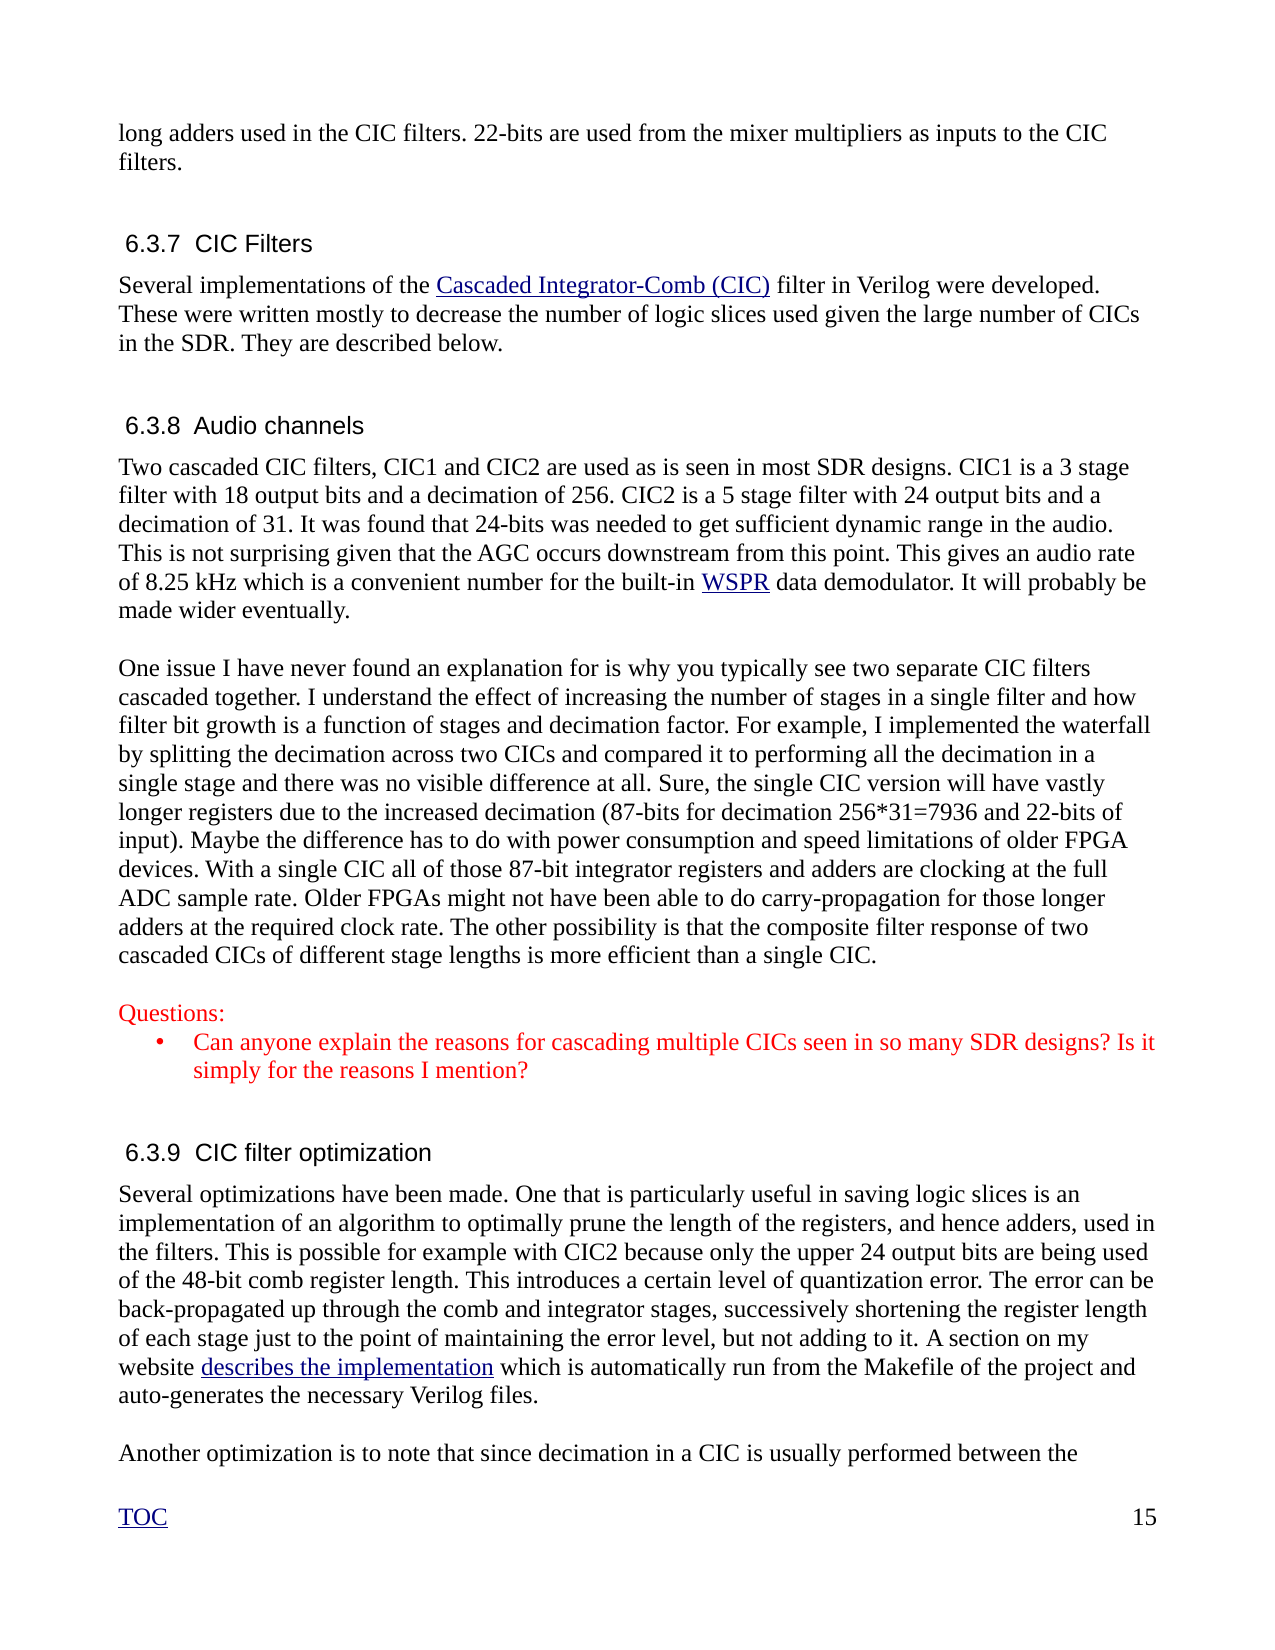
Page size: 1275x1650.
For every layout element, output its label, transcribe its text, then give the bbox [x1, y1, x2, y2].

text Several implementations of the Cascaded Integrator-Comb (CIC) filter in Verilog were developed. These were written mostly to decrease the number of logic slices used given the large number of CICs in the SDR. They are described below. [118, 271, 1157, 357]
text One issue I have never found an explanation for is why you typically see two separate CIC filters cascaded together. I understand the effect of increasing the number of stages in a single filter and how filter bit growth is a function of stages and decimation factor. For example, I implemented the waterfall by splitting the decimation across two CICs and compared it to performing all the decimation in a single stage and there was no visible difference at all. Sure, the single CIC version will have vastly longer registers due to the increased decimation (87-bits for decimation 256*31=7936 and 22-bits of input). Maybe the difference has to do with power consumption and speed limitations of older FPGA devices. With a single CIC all of those 87-bit integrator registers and adders are clocking at the full ADC sample rate. Older FPGAs might not have been able to do carry-propagation for those longer adders at the required clock rate. The other possibility is that the composite filter response of two cascaded CICs of different stage lengths is more efficient than a single CIC. [118, 653, 1157, 969]
subtitle Audio channels [118, 411, 1157, 439]
subtitle CIC Filters [118, 229, 1157, 258]
text Two cascaded CIC filters, CIC1 and CIC2 are used as is seen in most SDR designs. CIC1 is a 3 stage filter with 18 output bits and a decimation of 256. CIC2 is a 5 stage filter with 24 output bits and a decimation of 31. It was found that 24-bits was needed to get sufficient dynamic range in the audio. This is not surprising given that the AGC occurs downstream from this point. This gives an audio rate of 8.25 kHz which is a convenient number for the built-in WSPR data demodulator. It will probably be made wider eventually. [118, 452, 1157, 624]
subtitle CIC filter optimization [118, 1138, 1157, 1167]
text Questions: [118, 998, 1157, 1027]
text Another optimization is to note that since decimation in a CIC is usually performed between the [118, 1438, 1157, 1467]
text long adders used in the CIC filters. 22-bits are used from the mixer multipliers as inputs to the CIC filters. [118, 118, 1157, 176]
list Can anyone explain the reasons for cascading multiple CICs seen in so many SDR designs? Is it simply for the reasons I mention? [156, 1027, 1157, 1084]
text Several optimizations have been made. One that is particularly useful in saving logic slices is an implementation of an algorithm to optimally prune the length of the registers, and hence adders, used in the filters. This is possible for example with CIC2 because only the upper 24 output bits are being used of the 48-bit comb register length. This introduces a certain level of quantization error. The error can be back-propagated up through the comb and integrator stages, successively shortening the register length of each stage just to the point of maintaining the error level, but not adding to it. A section on my website describes the implementation which is automatically run from the Makefile of the project and auto-generates the necessary Verilog files. [118, 1179, 1157, 1409]
